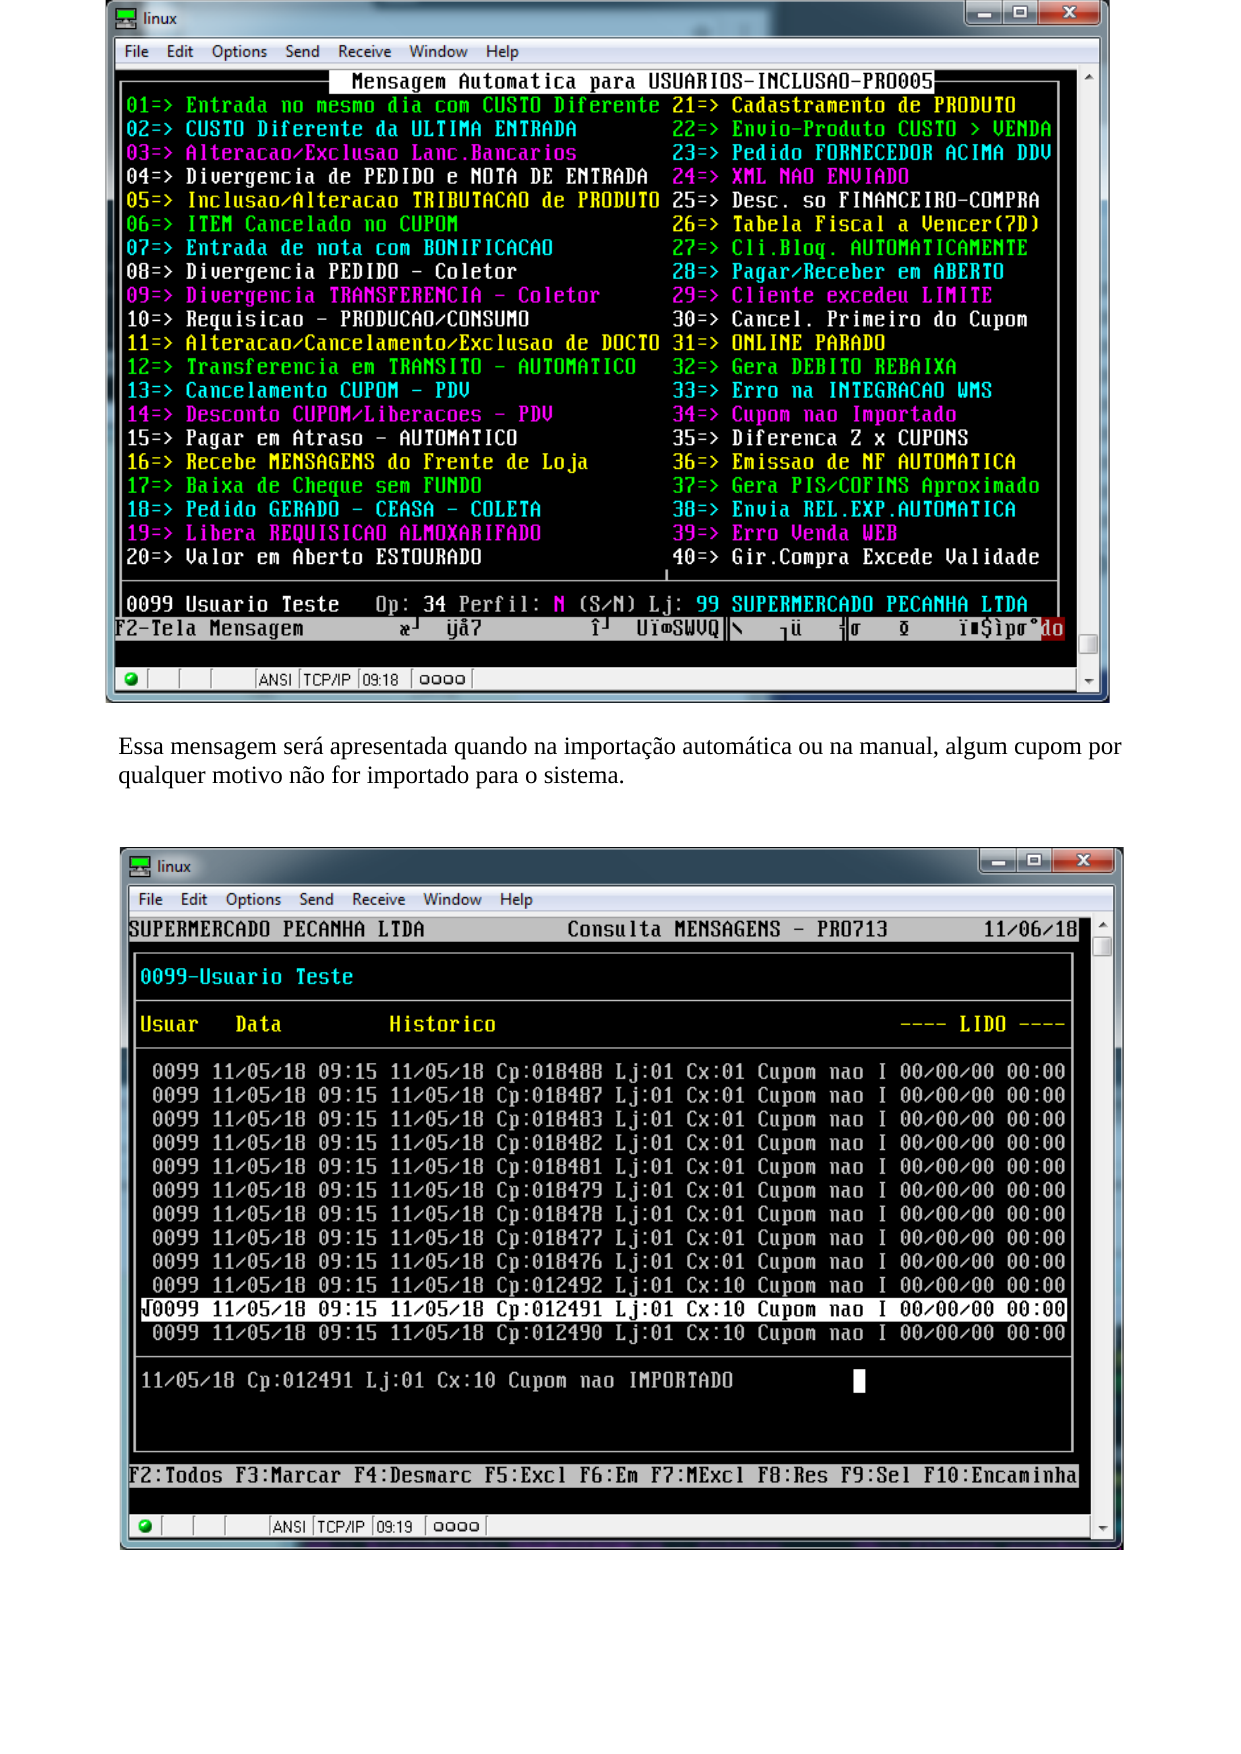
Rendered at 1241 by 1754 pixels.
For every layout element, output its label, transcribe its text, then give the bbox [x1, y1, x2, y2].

text Essa mensagem será apresentada quando na importação automática ou na manual, algum cupom por qualquer motivo não for importado para o sistema. [118, 731, 1122, 788]
picture [119, 847, 1124, 1550]
picture [105, 0, 1110, 703]
